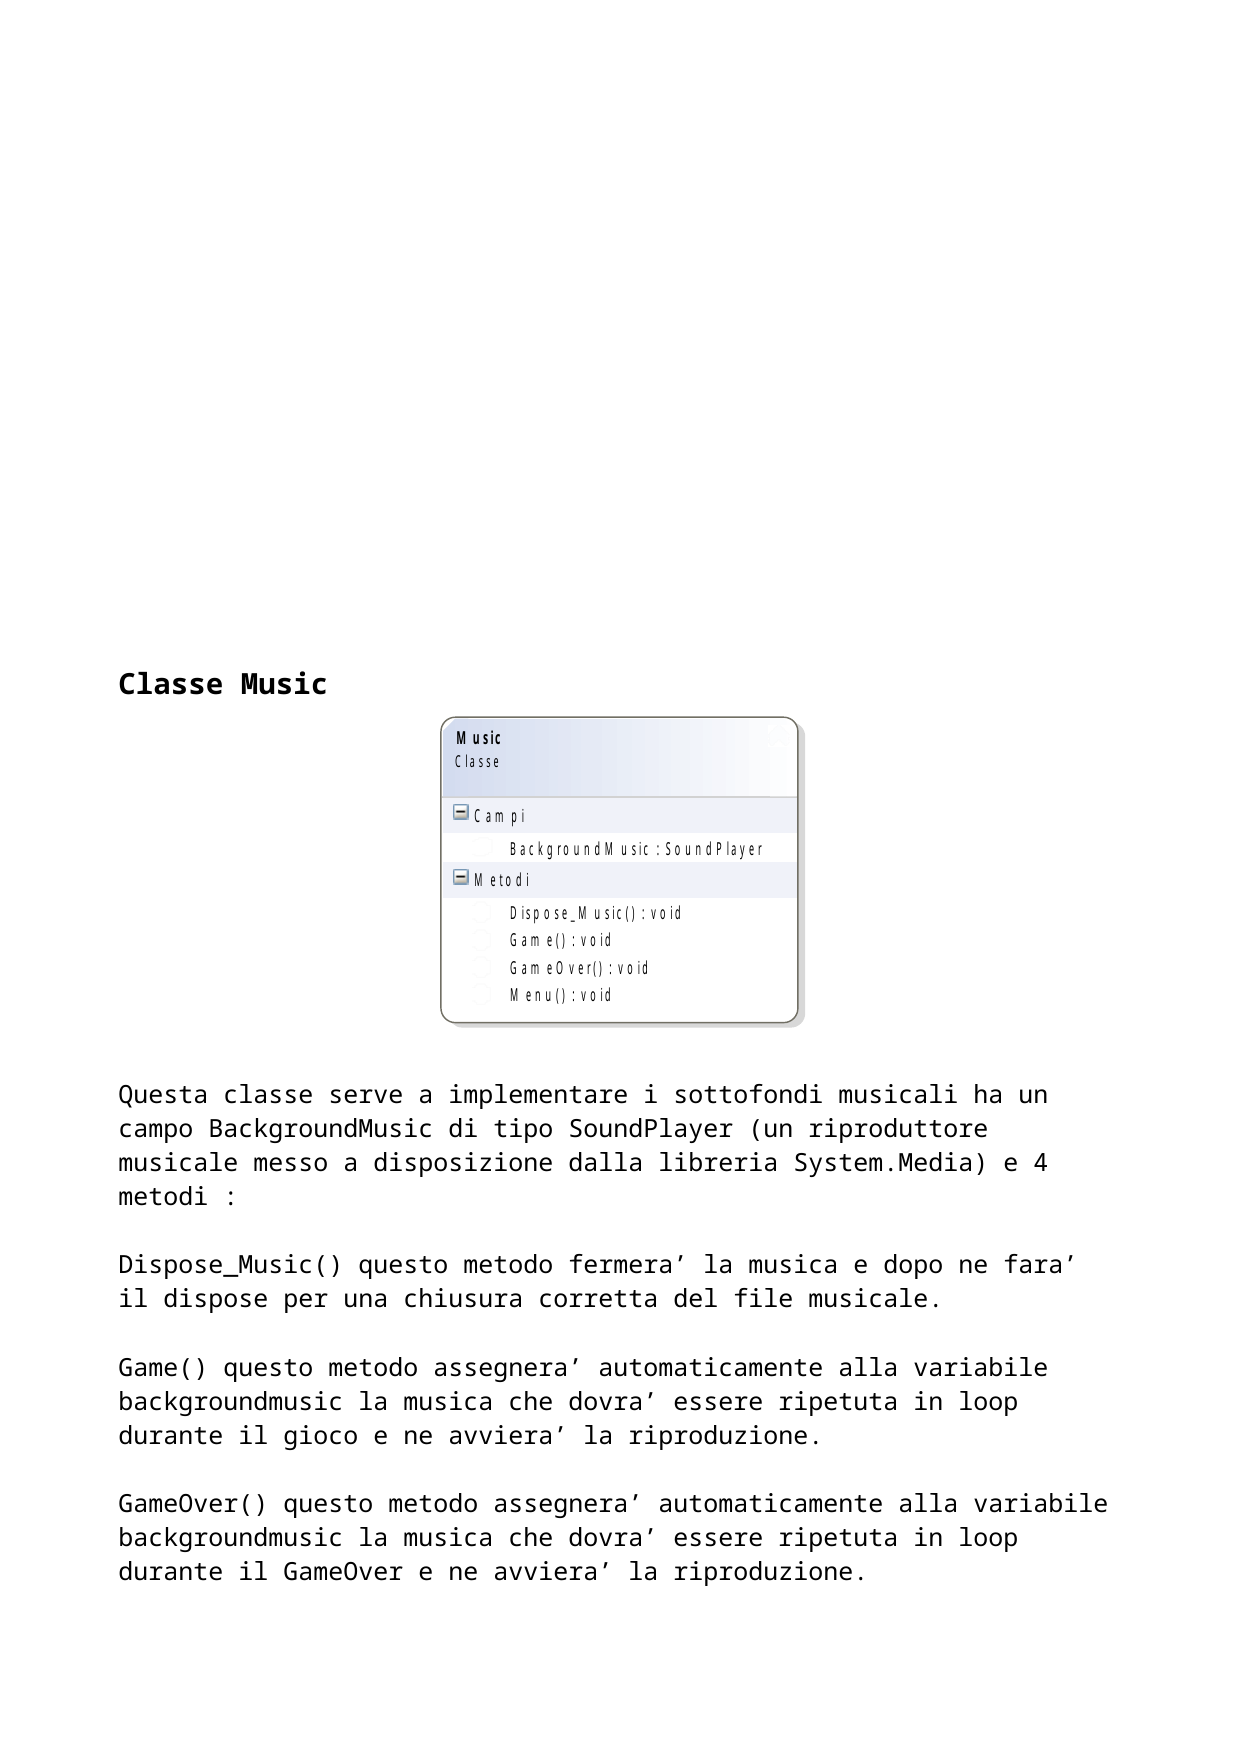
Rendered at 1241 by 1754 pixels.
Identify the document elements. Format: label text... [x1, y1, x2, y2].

text Questa classe serve a implementare i sottofondi musicali ha un campo BackgroundMusic di tipo SoundPlayer (un riproduttore musicale messo a disposizione dalla libreria System.Media) e 4 metodi : [118, 1077, 1122, 1213]
text GameOver() questo metodo assegnera’ automaticamente alla variabile backgroundmusic la musica che dovra’ essere ripetuta in loop durante il GameOver e ne avviera’ la riproduzione. [118, 1485, 1122, 1588]
text Game() questo metodo assegnera’ automaticamente alla variabile backgroundmusic la musica che dovra’ essere ripetuta in loop durante il gioco e ne avviera’ la riproduzione. [118, 1349, 1122, 1451]
text Dispose_Music() questo metodo fermera’ la musica e dopo ne fara’ il dispose per una chiusura corretta del file musicale. [118, 1247, 1122, 1315]
text Classe Music [118, 663, 1122, 703]
